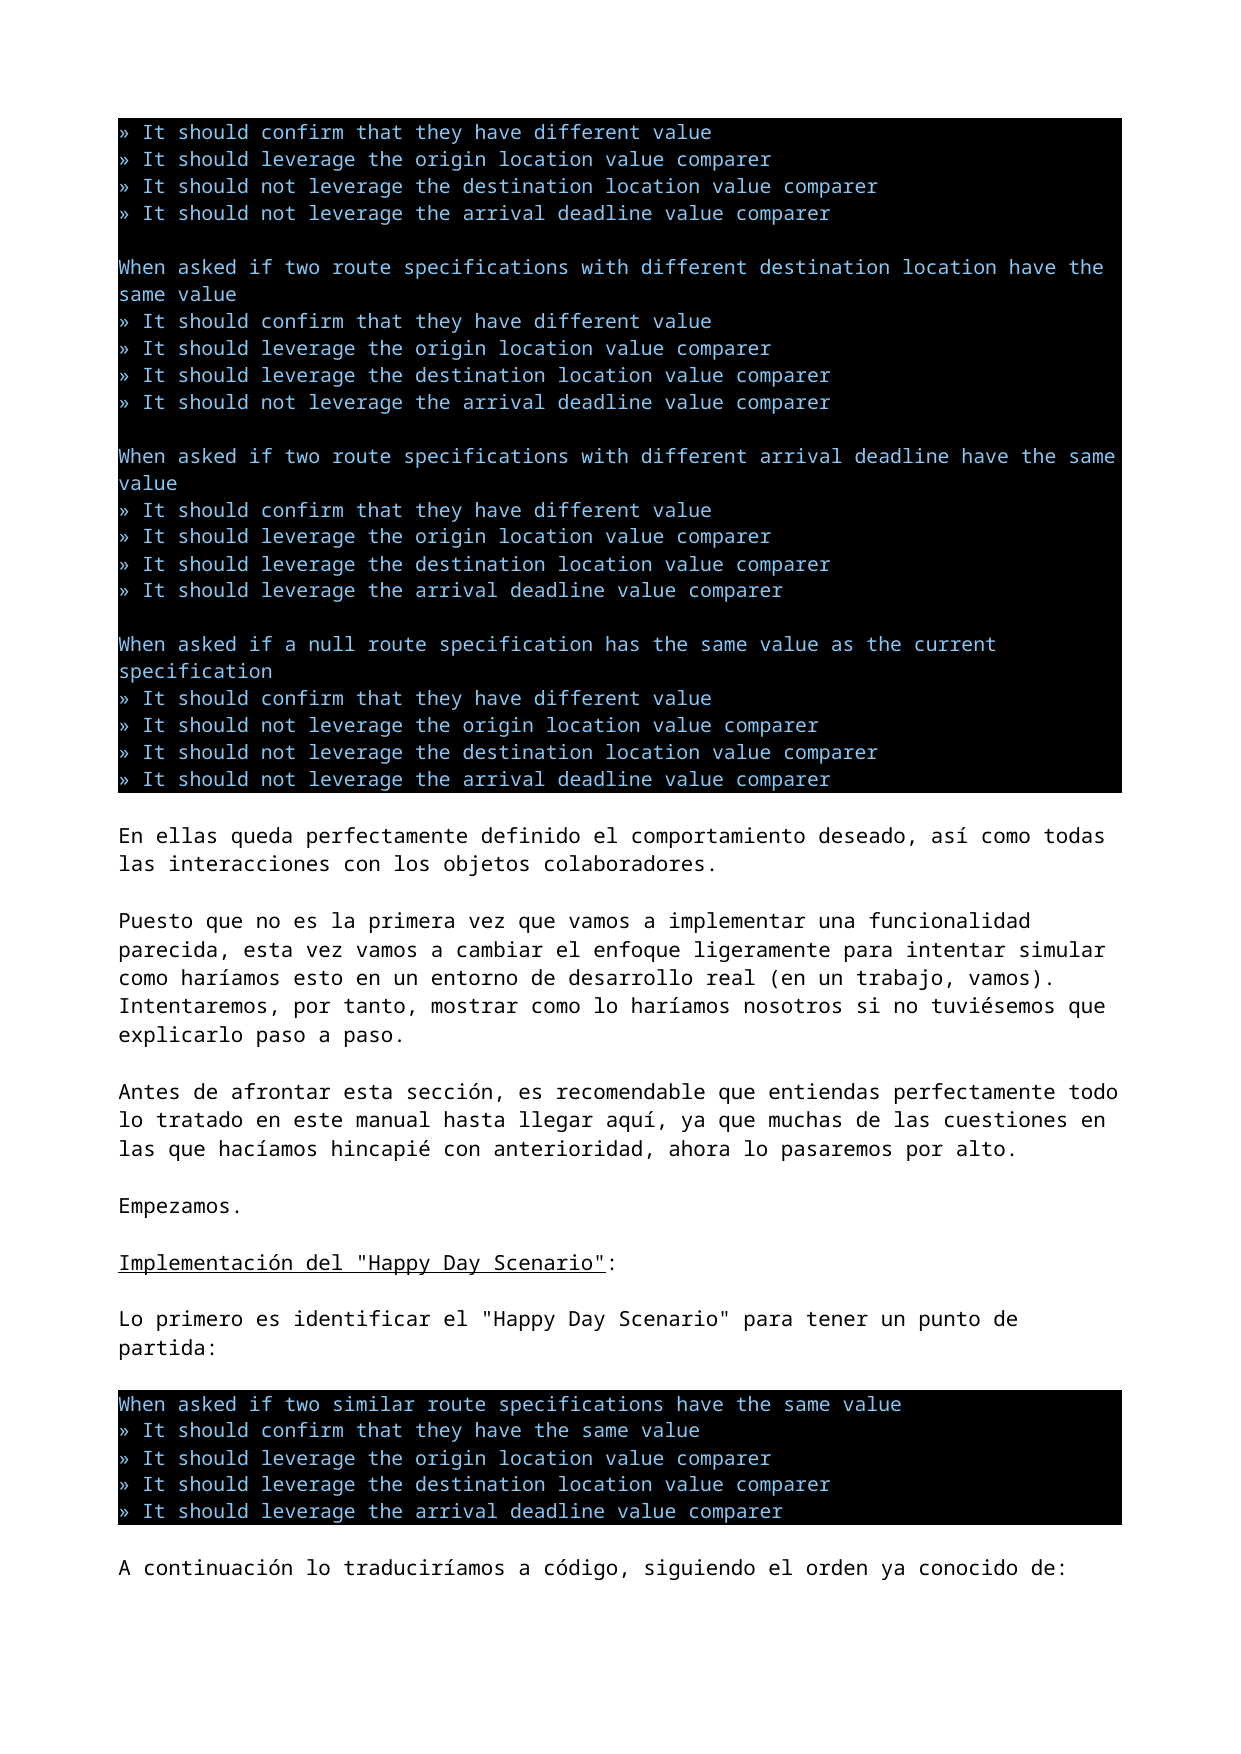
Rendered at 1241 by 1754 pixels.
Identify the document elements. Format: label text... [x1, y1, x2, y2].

text » It should confirm that they have different value [118, 307, 1122, 334]
text Antes de afrontar esta sección, es recomendable que entiendas perfectamente todo lo tratado en este manual hasta llegar aquí, ya que muchas de las cuestiones en las que hacíamos hincapié con anterioridad, ahora lo pasaremos por alto. [118, 1077, 1122, 1162]
text Lo primero es identificar el "Happy Day Scenario" para tener un punto de partida: [118, 1304, 1122, 1361]
text » It should leverage the destination location value comparer [118, 1471, 1122, 1498]
text » It should confirm that they have different value [118, 118, 1122, 145]
text Puesto que no es la primera vez que vamos a implementar una funcionalidad parecida, esta vez vamos a cambiar el enfoque ligeramente para intentar simular como haríamos esto en un entorno de desarrollo real (en un trabajo, vamos). Intentaremos, por tanto, mostrar como lo haríamos nosotros si no tuviésemos que explicarlo paso a paso. [118, 906, 1122, 1048]
text When asked if two similar route specifications have the same value [118, 1390, 1122, 1417]
text » It should not leverage the origin location value comparer [118, 712, 1122, 739]
text En ellas queda perfectamente definido el comportamiento deseado, así como todas las interacciones con los objetos colaboradores. [118, 821, 1122, 878]
text When asked if a null route specification has the same value as the current specification [118, 631, 1122, 685]
text Implementación del "Happy Day Scenario": [118, 1248, 1122, 1276]
text » It should not leverage the destination location value comparer [118, 172, 1122, 199]
text » It should confirm that they have different value [118, 685, 1122, 712]
text » It should leverage the origin location value comparer [118, 1444, 1122, 1471]
text » It should confirm that they have the same value [118, 1417, 1122, 1444]
text » It should leverage the origin location value comparer [118, 145, 1122, 172]
text » It should not leverage the arrival deadline value comparer [118, 766, 1122, 793]
text A continuación lo traduciríamos a código, siguiendo el orden ya conocido de: [118, 1553, 1122, 1582]
text » It should not leverage the arrival deadline value comparer [118, 388, 1122, 415]
text When asked if two route specifications with different destination location have the same value [118, 253, 1122, 307]
text » It should leverage the destination location value comparer [118, 361, 1122, 388]
text When asked if two route specifications with different arrival deadline have the same value [118, 442, 1122, 496]
text » It should leverage the destination location value comparer [118, 550, 1122, 577]
text » It should confirm that they have different value [118, 496, 1122, 523]
text » It should leverage the origin location value comparer [118, 523, 1122, 550]
text Empezamos. [118, 1191, 1122, 1219]
text » It should leverage the arrival deadline value comparer [118, 577, 1122, 604]
text » It should not leverage the arrival deadline value comparer [118, 199, 1122, 226]
text » It should not leverage the destination location value comparer [118, 739, 1122, 766]
text » It should leverage the arrival deadline value comparer [118, 1498, 1122, 1525]
text » It should leverage the origin location value comparer [118, 334, 1122, 361]
